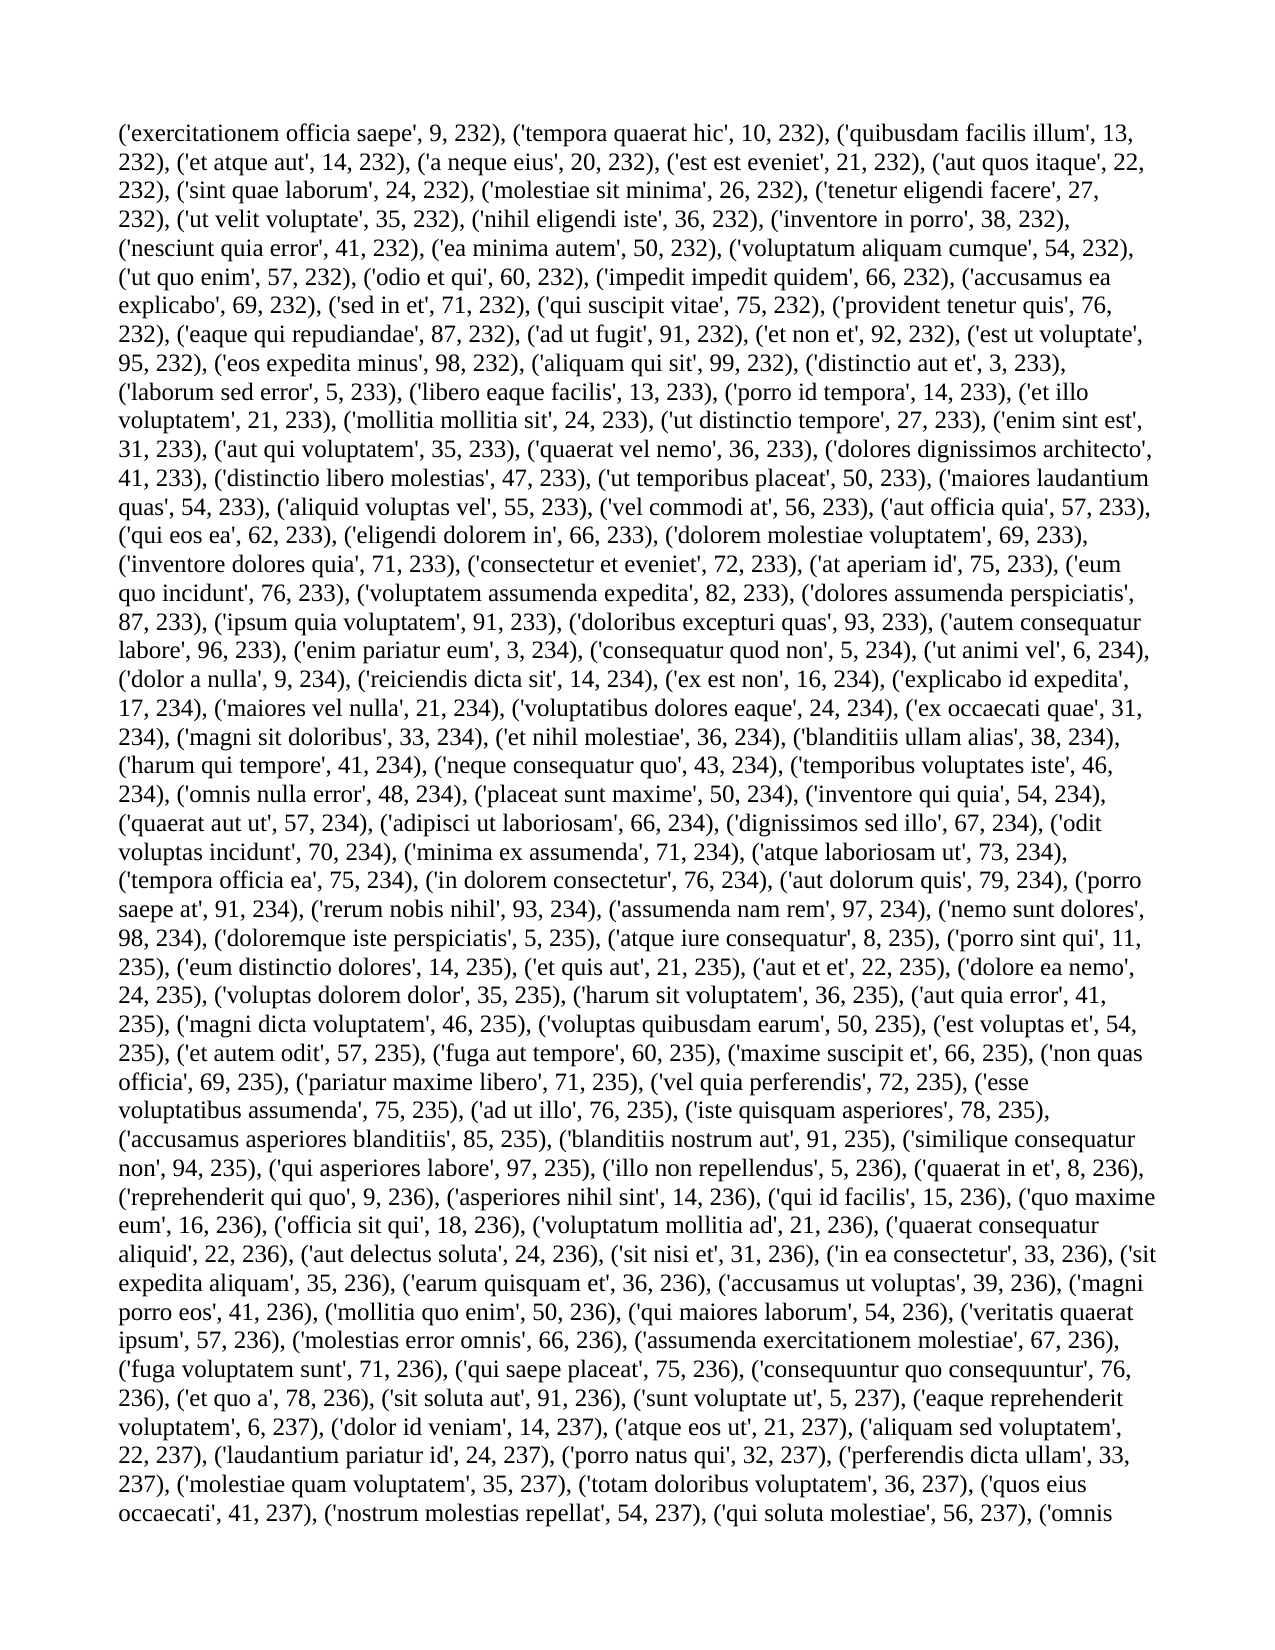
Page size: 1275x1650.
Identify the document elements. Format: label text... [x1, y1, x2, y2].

text ('exercitationem officia saepe', 9, 232), ('tempora quaerat hic', 10, 232), ('quibusdam facilis illum', 13, 232), ('et atque aut', 14, 232), ('a neque eius', 20, 232), ('est est eveniet', 21, 232), ('aut quos itaque', 22, 232), ('sint quae laborum', 24, 232), ('molestiae sit minima', 26, 232), ('tenetur eligendi facere', 27, 232), ('ut velit voluptate', 35, 232), ('nihil eligendi iste', 36, 232), ('inventore in porro', 38, 232), ('nesciunt quia error', 41, 232), ('ea minima autem', 50, 232), ('voluptatum aliquam cumque', 54, 232), ('ut quo enim', 57, 232), ('odio et qui', 60, 232), ('impedit impedit quidem', 66, 232), ('accusamus ea explicabo', 69, 232), ('sed in et', 71, 232), ('qui suscipit vitae', 75, 232), ('provident tenetur quis', 76, 232), ('eaque qui repudiandae', 87, 232), ('ad ut fugit', 91, 232), ('et non et', 92, 232), ('est ut voluptate', 95, 232), ('eos expedita minus', 98, 232), ('aliquam qui sit', 99, 232), ('distinctio aut et', 3, 233), ('laborum sed error', 5, 233), ('libero eaque facilis', 13, 233), ('porro id tempora', 14, 233), ('et illo voluptatem', 21, 233), ('mollitia mollitia sit', 24, 233), ('ut distinctio tempore', 27, 233), ('enim sint est', 31, 233), ('aut qui voluptatem', 35, 233), ('quaerat vel nemo', 36, 233), ('dolores dignissimos architecto', 41, 233), ('distinctio libero molestias', 47, 233), ('ut temporibus placeat', 50, 233), ('maiores laudantium quas', 54, 233), ('aliquid voluptas vel', 55, 233), ('vel commodi at', 56, 233), ('aut officia quia', 57, 233), ('qui eos ea', 62, 233), ('eligendi dolorem in', 66, 233), ('dolorem molestiae voluptatem', 69, 233), ('inventore dolores quia', 71, 233), ('consectetur et eveniet', 72, 233), ('at aperiam id', 75, 233), ('eum quo incidunt', 76, 233), ('voluptatem assumenda expedita', 82, 233), ('dolores assumenda perspiciatis', 87, 233), ('ipsum quia voluptatem', 91, 233), ('doloribus excepturi quas', 93, 233), ('autem consequatur labore', 96, 233), ('enim pariatur eum', 3, 234), ('consequatur quod non', 5, 234), ('ut animi vel', 6, 234), ('dolor a nulla', 9, 234), ('reiciendis dicta sit', 14, 234), ('ex est non', 16, 234), ('explicabo id expedita', 17, 234), ('maiores vel nulla', 21, 234), ('voluptatibus dolores eaque', 24, 234), ('ex occaecati quae', 31, 234), ('magni sit doloribus', 33, 234), ('et nihil molestiae', 36, 234), ('blanditiis ullam alias', 38, 234), ('harum qui tempore', 41, 234), ('neque consequatur quo', 43, 234), ('temporibus voluptates iste', 46, 234), ('omnis nulla error', 48, 234), ('placeat sunt maxime', 50, 234), ('inventore qui quia', 54, 234), ('quaerat aut ut', 57, 234), ('adipisci ut laboriosam', 66, 234), ('dignissimos sed illo', 67, 234), ('odit voluptas incidunt', 70, 234), ('minima ex assumenda', 71, 234), ('atque laboriosam ut', 73, 234), ('tempora officia ea', 75, 234), ('in dolorem consectetur', 76, 234), ('aut dolorum quis', 79, 234), ('porro saepe at', 91, 234), ('rerum nobis nihil', 93, 234), ('assumenda nam rem', 97, 234), ('nemo sunt dolores', 98, 234), ('doloremque iste perspiciatis', 5, 235), ('atque iure consequatur', 8, 235), ('porro sint qui', 11, 235), ('eum distinctio dolores', 14, 235), ('et quis aut', 21, 235), ('aut et et', 22, 235), ('dolore ea nemo', 24, 235), ('voluptas dolorem dolor', 35, 235), ('harum sit voluptatem', 36, 235), ('aut quia error', 41, 235), ('magni dicta voluptatem', 46, 235), ('voluptas quibusdam earum', 50, 235), ('est voluptas et', 54, 235), ('et autem odit', 57, 235), ('fuga aut tempore', 60, 235), ('maxime suscipit et', 66, 235), ('non quas officia', 69, 235), ('pariatur maxime libero', 71, 235), ('vel quia perferendis', 72, 235), ('esse voluptatibus assumenda', 75, 235), ('ad ut illo', 76, 235), ('iste quisquam asperiores', 78, 235), ('accusamus asperiores blanditiis', 85, 235), ('blanditiis nostrum aut', 91, 235), ('similique consequatur non', 94, 235), ('qui asperiores labore', 97, 235), ('illo non repellendus', 5, 236), ('quaerat in et', 8, 236), ('reprehenderit qui quo', 9, 236), ('asperiores nihil sint', 14, 236), ('qui id facilis', 15, 236), ('quo maxime eum', 16, 236), ('officia sit qui', 18, 236), ('voluptatum mollitia ad', 21, 236), ('quaerat consequatur aliquid', 22, 236), ('aut delectus soluta', 24, 236), ('sit nisi et', 31, 236), ('in ea consectetur', 33, 236), ('sit expedita aliquam', 35, 236), ('earum quisquam et', 36, 236), ('accusamus ut voluptas', 39, 236), ('magni porro eos', 41, 236), ('mollitia quo enim', 50, 236), ('qui maiores laborum', 54, 236), ('veritatis quaerat ipsum', 57, 236), ('molestias error omnis', 66, 236), ('assumenda exercitationem molestiae', 67, 236), ('fuga voluptatem sunt', 71, 236), ('qui saepe placeat', 75, 236), ('consequuntur quo consequuntur', 76, 236), ('et quo a', 78, 236), ('sit soluta aut', 91, 236), ('sunt voluptate ut', 5, 237), ('eaque reprehenderit voluptatem', 6, 237), ('dolor id veniam', 14, 237), ('atque eos ut', 21, 237), ('aliquam sed voluptatem', 22, 237), ('laudantium pariatur id', 24, 237), ('porro natus qui', 32, 237), ('perferendis dicta ullam', 33, 237), ('molestiae quam voluptatem', 35, 237), ('totam doloribus voluptatem', 36, 237), ('quos eius occaecati', 41, 237), ('nostrum molestias repellat', 54, 237), ('qui soluta molestiae', 56, 237), ('omnis [118, 118, 1157, 1527]
